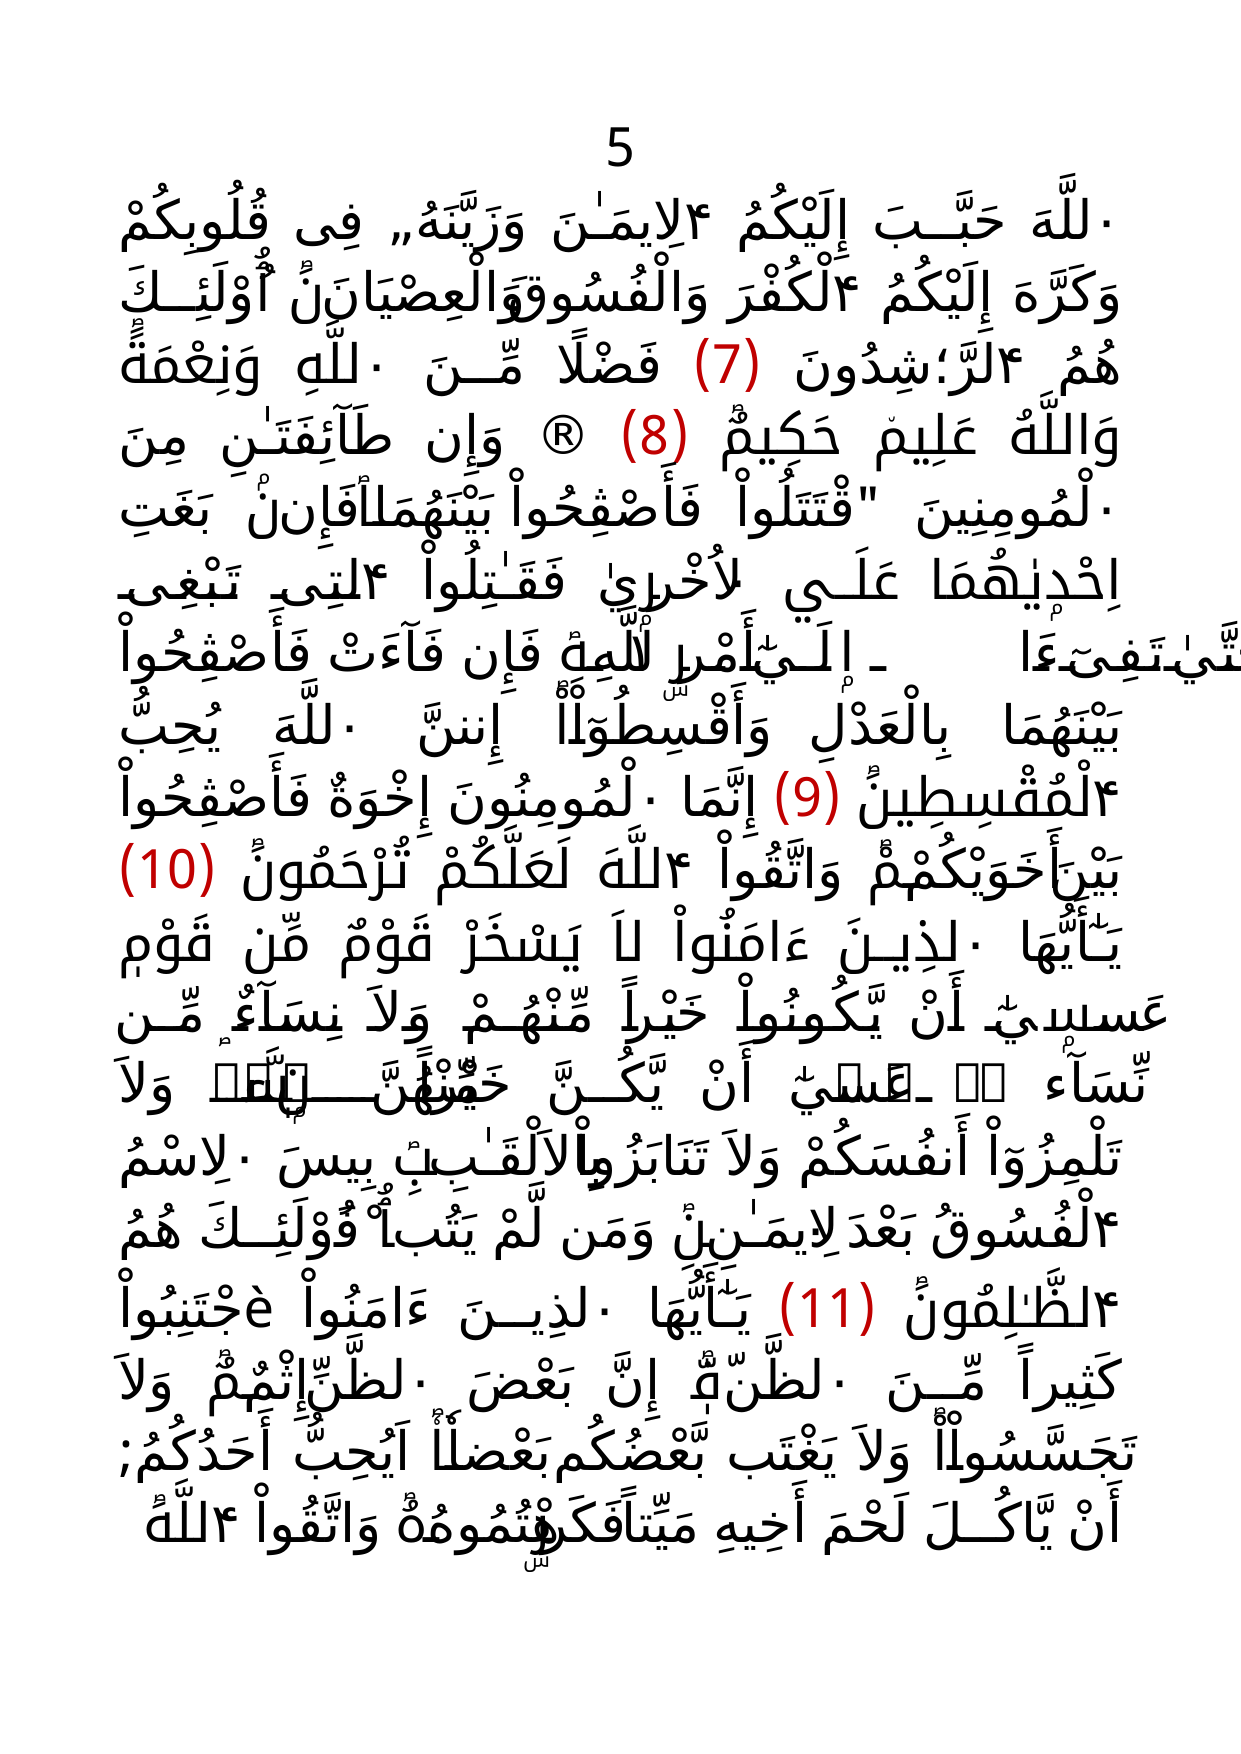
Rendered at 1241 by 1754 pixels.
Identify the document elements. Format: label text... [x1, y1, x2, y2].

text ۰للَّهَ حَبَّــبَ إِلَيْكُمُ ۴لِايمَـٰنَ وَزَيَّنَهُ„ فِى قُلُوبِكُمْ وَكَرَّهَ إِلَيْكُمُ ۴لْكُفْرَ وَالْفُسُوقَ وَالْعِصْيَانَؐ ٱُوْلَئِــكَ هُمُ ۴لرَّ؛شِدُونَ (7) فَضْلًا مِّــنَ ۰للَّهِ وَنِعْمَةًؐ وَاللَّهُ عَلِيم٘ حَكِيمٌؐ (8) ® وَإِن طَآئِفَتَـٰنِ مِنَ ۰لْمُومِنِينَ "قْتَتَلُواْ فَأَصْڤِحُواْ بَيْنَهُمَاؐ فَإِنۢ بَغَتِ اِحْدۭيٰهُمَا عَلَــي ۰لاُخْرۭيٰ فَقَـٰتِلُواْ ۴لتِى تَبْغِى حَتَّيٰ تَفِىٓءَ اۭلَــيٰٓ أَمْرۣ ۱للَّهِؐ فَإِن فَآءَتْ فَأَصْڤِحُواْ بَيْنَهُمَا بِالْعَدْلِ وَأَقْسِطُوٓاْؐ إِنننَّ ۰للَّهَ يُحِبُّ ۴لْمُقْسِطِينَؐ (9) إِنَّمَا ۰لْمُومِنُونَ إِخْوَةٌ فَأَصْڤِحُواْ بَيْنَ أَخَوَيْكُمْؐ وَاتَّقُواْ ۴للَّهَ لَعَلَّكُمْ تُرْحَمُونَؐ (10) يَـٰٓأَيُّهَا ۰لذِيــنَ ءَامَنُواْ لاَ يَسْخَرْ قَوْمٌ مِّن قَوْمٖ عَسۭيٰٓ أَنْ يَّكُونُواْ خَيْراً مِّنْهُمْ وَلاَ نِسَآءٌ مِّــن نِّسَآءٖ عَسۭيٰٓ أَنْ يَّكُــنَّ خَيْراً مِّنْهُنَّؐ وَلاَ تَلْمِزُوٓاْ أَنفُسَكُمْ وَلاَ تَنَابَزُواْ بِالاَلْقَـٰبِؐ بِيسَ ۰لِاسْمُ ۴لْفُسُوقُ بَعْدَ ۰لِايمَـٰنِؐ وَمَن لَّمْ يَتُبْ فَٱُوْلَئِــكَ هُمُ ۴لظَّـٰلِمُونَؐ (11) يَـٰٓأَيُّهَا ۰لذِيــنَ ءَامَنُواْ èجْتَنِبُواْ كَثِيراً مِّــنَ ۰لظَّن؋ّؐ إِنَّ بَعْضَ ۰لظَّنِّ إِثْمٌؐ وَلاَ تَجَسَّسُواْؐ وَلاَ يَغْتَب بَّعْضُكُم بَعْضاٗؐ اَيُحِبُّ أَحَدُكُمُ; أَنْ يَّاكُــلَ لَحْمَ أَخِيهِ مَيِّتاً فَكَرۣهْتُمُوهُؐ وَاتَّقُواْ ۴للَّهَؐ [118, 189, 1122, 1565]
text 5 [118, 118, 1122, 189]
